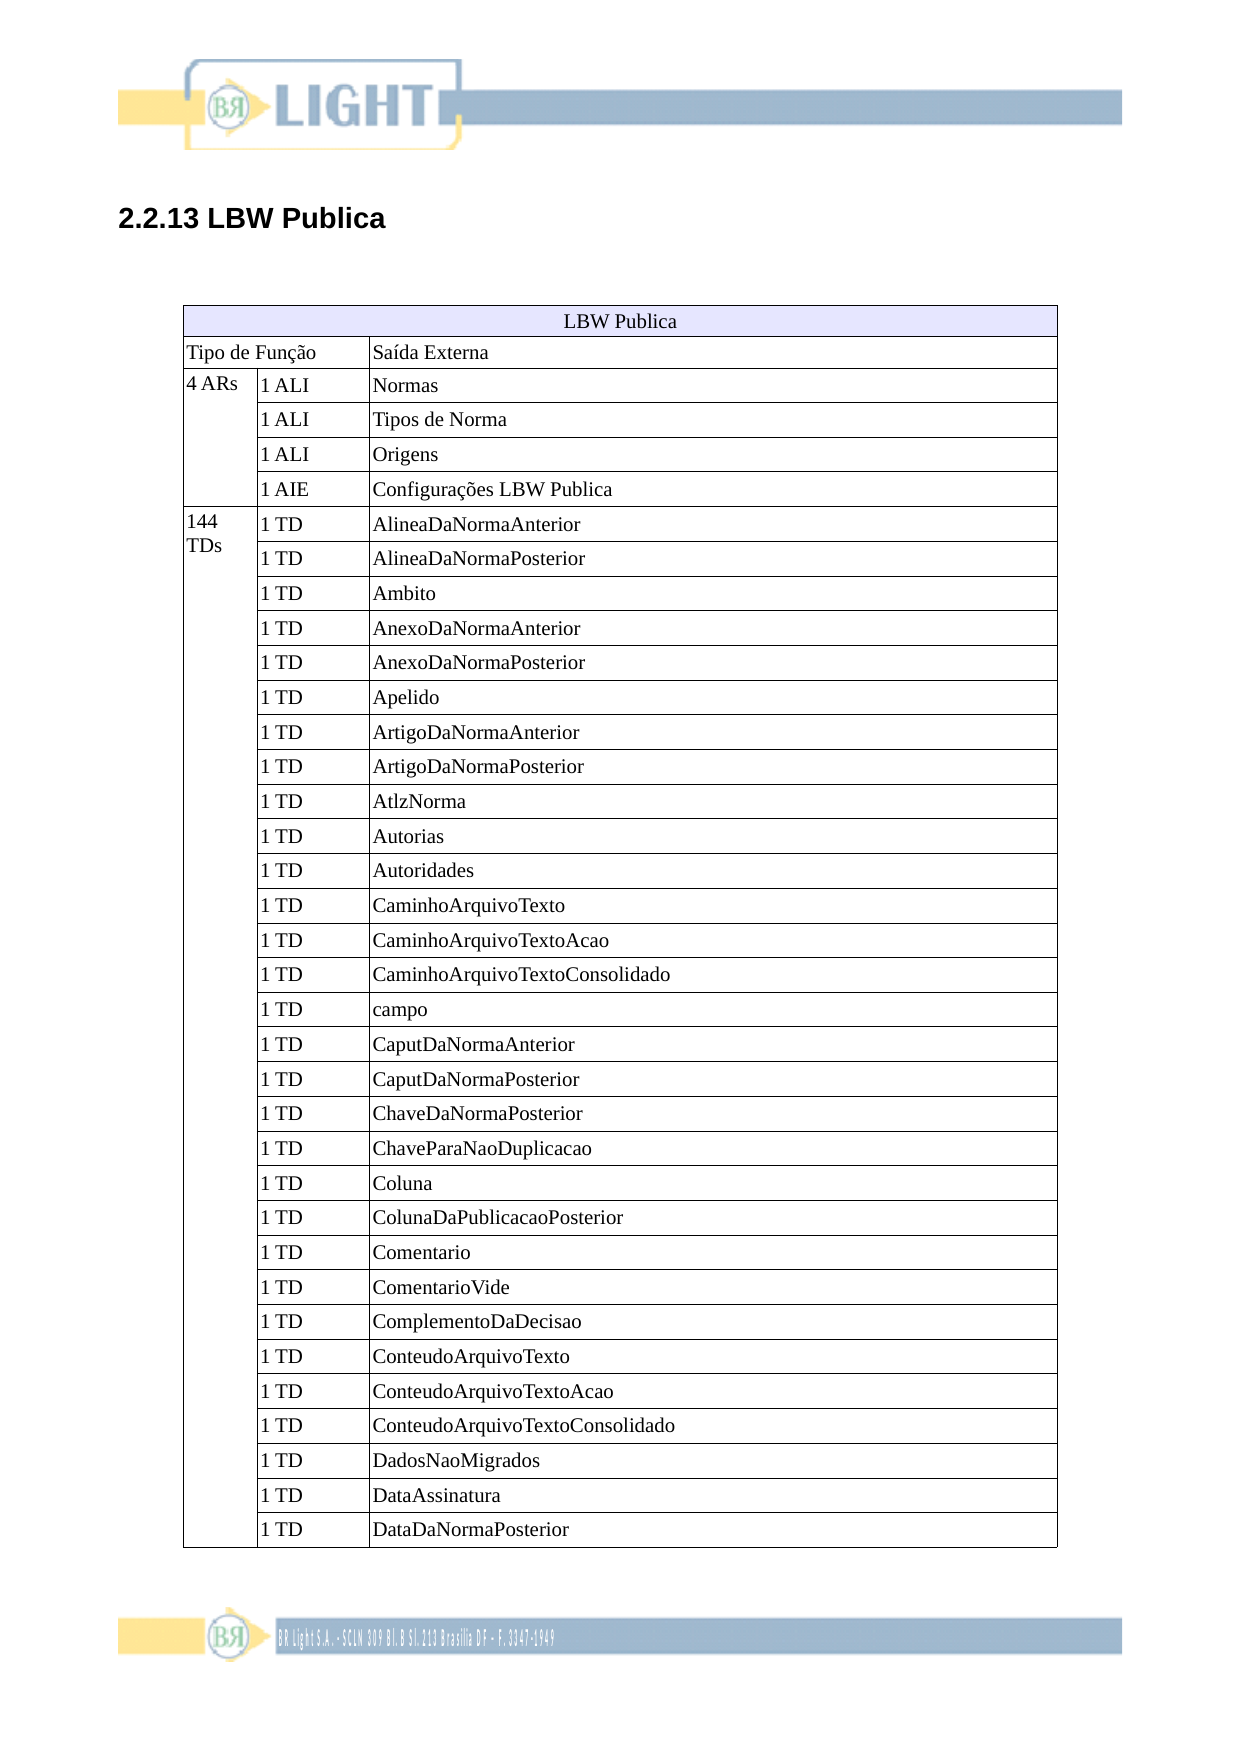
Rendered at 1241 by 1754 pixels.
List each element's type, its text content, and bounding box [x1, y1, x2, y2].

table_cell 1 TD [258, 854, 369, 888]
table_cell Tipos de Norma [370, 403, 1057, 437]
table_cell 1 TD [258, 785, 369, 818]
table_cell 1 TD [258, 1305, 369, 1339]
table_cell DataAssinatura [370, 1479, 1057, 1512]
table_cell 1 TD [258, 1062, 369, 1096]
table_cell ChaveParaNaoDuplicacao [370, 1132, 1057, 1165]
table_cell 1 TD [258, 819, 369, 853]
table_cell 1 TD [258, 1409, 369, 1443]
table_cell CaputDaNormaPosterior [370, 1062, 1057, 1096]
table_cell ConteudoArquivoTextoAcao [370, 1374, 1057, 1408]
table_cell 1 ALI [258, 438, 369, 471]
table_cell DataDaNormaPosterior [370, 1513, 1057, 1547]
table_header LBW Publica [184, 306, 1057, 336]
table_cell Apelido [370, 681, 1057, 714]
table_cell ChaveDaNormaPosterior [370, 1097, 1057, 1131]
table_cell 1 TD [258, 1236, 369, 1269]
picture [118, 1607, 1123, 1662]
table_cell Ambito [370, 577, 1057, 610]
table_cell 1 TD [258, 750, 369, 784]
table_cell 1 TD [258, 1166, 369, 1200]
table_cell CaputDaNormaAnterior [370, 1027, 1057, 1061]
table_cell 1 TD [258, 715, 369, 749]
table_cell Autoridades [370, 854, 1057, 888]
table_cell CaminhoArquivoTextoAcao [370, 924, 1057, 957]
table_cell Configurações LBW Publica [370, 472, 1057, 506]
table_cell CaminhoArquivoTextoConsolidado [370, 958, 1057, 992]
table_cell Saída Externa [370, 337, 1057, 367]
table_cell 1 TD [258, 577, 369, 610]
table_cell 1 TD [258, 1340, 369, 1373]
table_cell 144 TDs [184, 507, 257, 1547]
table_cell ConteudoArquivoTextoConsolidado [370, 1409, 1057, 1443]
table_cell 1 ALI [258, 403, 369, 437]
table_cell 1 TD [258, 1479, 369, 1512]
table_cell 1 TD [258, 1270, 369, 1304]
picture [118, 59, 1123, 150]
table_cell 1 TD [258, 889, 369, 922]
table_cell Tipo de Função [184, 337, 369, 367]
table_cell AnexoDaNormaPosterior [370, 646, 1057, 679]
table_cell 1 TD [258, 1027, 369, 1061]
table_cell 1 TD [258, 1444, 369, 1477]
table_cell 1 AIE [258, 472, 369, 506]
table_cell Coluna [370, 1166, 1057, 1200]
table_cell campo [370, 993, 1057, 1026]
table_cell ComplementoDaDecisao [370, 1305, 1057, 1339]
table_cell 1 TD [258, 993, 369, 1026]
table_cell 1 TD [258, 1097, 369, 1131]
table_cell 1 TD [258, 1374, 369, 1408]
table_cell ArtigoDaNormaPosterior [370, 750, 1057, 784]
table_cell 1 TD [258, 611, 369, 645]
table_cell Normas [370, 369, 1057, 402]
table_cell ComentarioVide [370, 1270, 1057, 1304]
table_cell ColunaDaPublicacaoPosterior [370, 1201, 1057, 1234]
table_cell 1 TD [258, 1513, 369, 1547]
table_cell ArtigoDaNormaAnterior [370, 715, 1057, 749]
subtitle 2.2.13 LBW Publica [118, 201, 1122, 235]
table_cell 1 TD [258, 958, 369, 992]
table_cell 1 ALI [258, 369, 369, 402]
table_cell AlineaDaNormaPosterior [370, 542, 1057, 576]
table_cell 4 ARs [184, 369, 257, 506]
table_cell CaminhoArquivoTexto [370, 889, 1057, 922]
table_cell 1 TD [258, 646, 369, 679]
table_cell 1 TD [258, 507, 369, 541]
table_cell ConteudoArquivoTexto [370, 1340, 1057, 1373]
table_cell Autorias [370, 819, 1057, 853]
table_cell 1 TD [258, 542, 369, 576]
table_cell 1 TD [258, 1201, 369, 1234]
table_cell DadosNaoMigrados [370, 1444, 1057, 1477]
table_cell AtlzNorma [370, 785, 1057, 818]
table_cell AlineaDaNormaAnterior [370, 507, 1057, 541]
table_cell AnexoDaNormaAnterior [370, 611, 1057, 645]
table_cell 1 TD [258, 1132, 369, 1165]
table_cell 1 TD [258, 924, 369, 957]
table_cell 1 TD [258, 681, 369, 714]
table_cell Comentario [370, 1236, 1057, 1269]
table_cell Origens [370, 438, 1057, 471]
